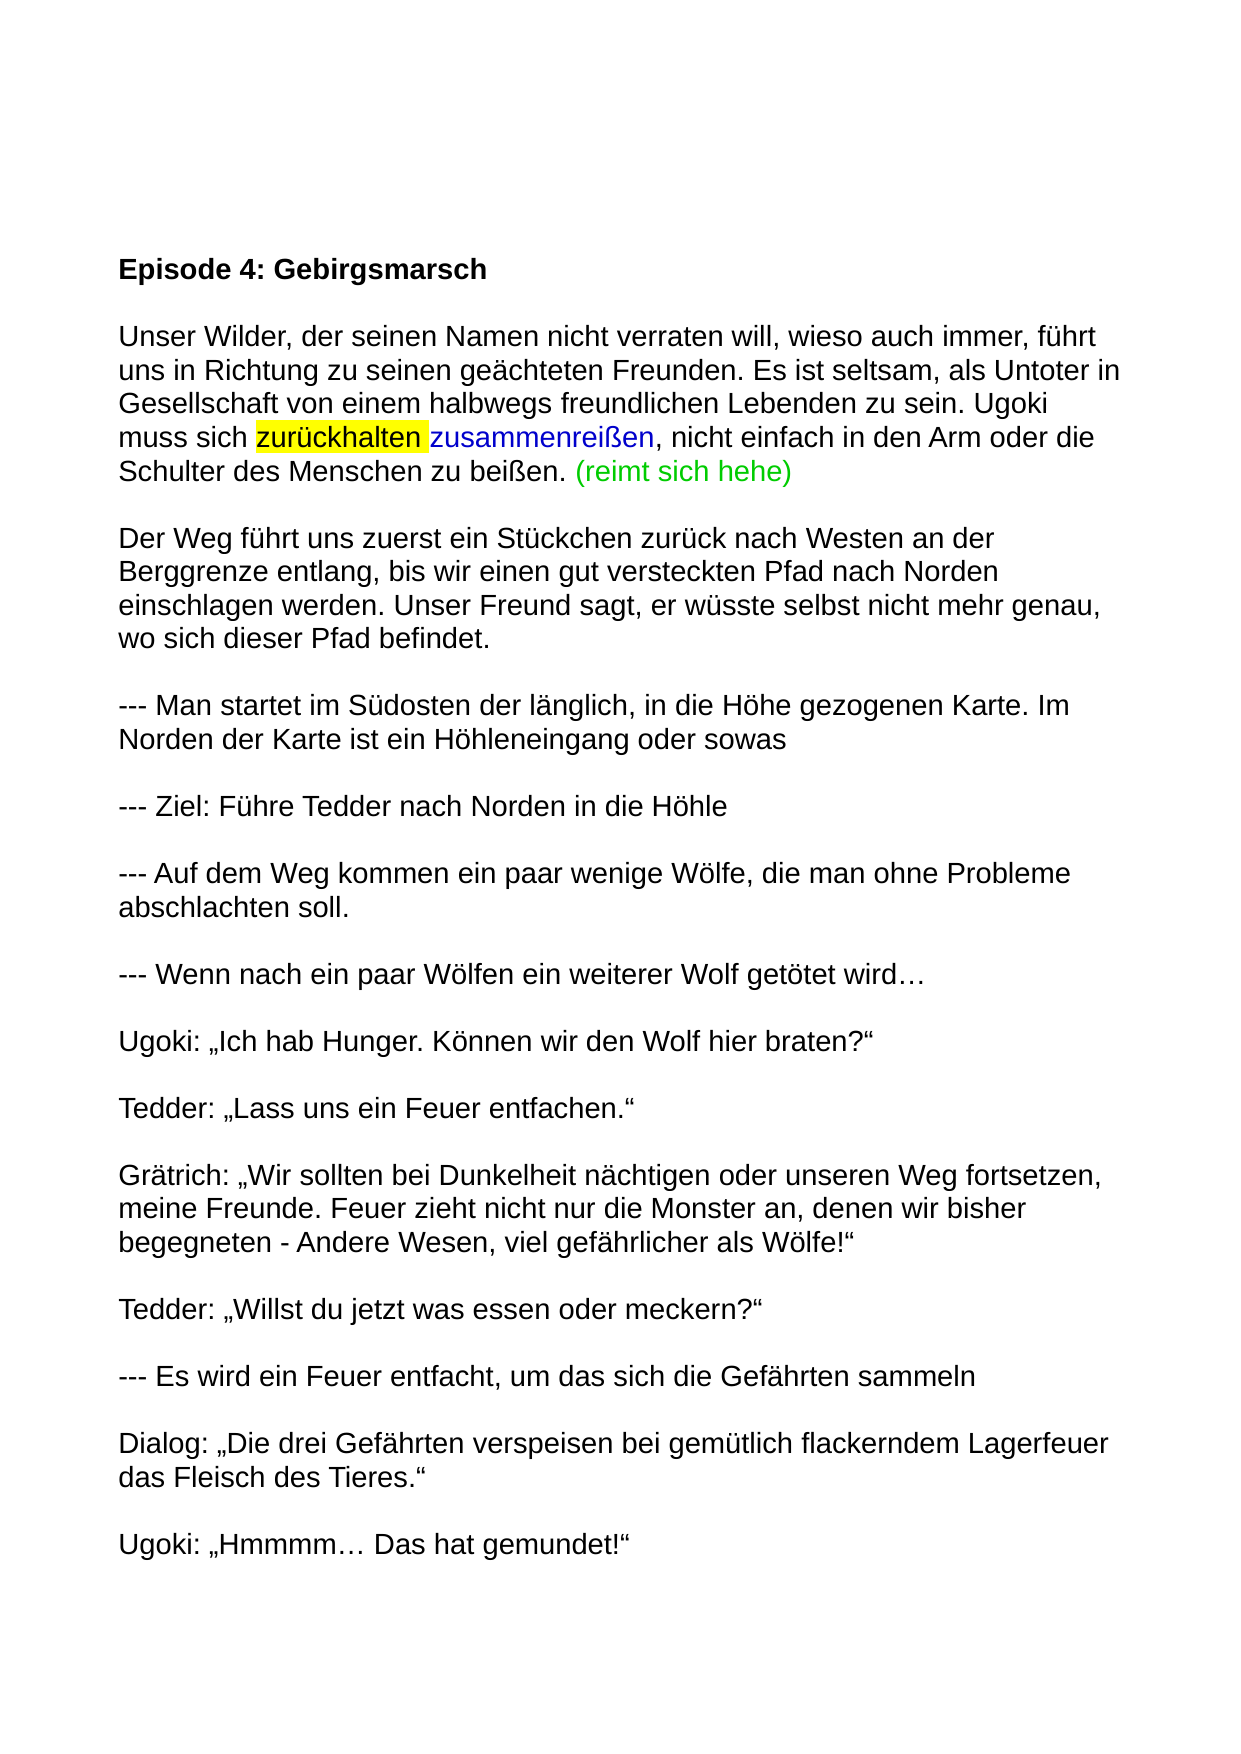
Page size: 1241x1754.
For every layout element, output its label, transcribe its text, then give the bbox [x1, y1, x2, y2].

text Ugoki: „Ich hab Hunger. Können wir den Wolf hier braten?“ [118, 1024, 1122, 1057]
text Ugoki: „Hmmmm… Das hat gemundet!“ [118, 1527, 1122, 1560]
text Der Weg führt uns zuerst ein Stückchen zurück nach Westen an der Berggrenze entlang, bis wir einen gut versteckten Pfad nach Norden einschlagen werden. Unser Freund sagt, er wüsste selbst nicht mehr genau, wo sich dieser Pfad befindet. [118, 521, 1122, 655]
text Episode 4: Gebirgsmarsch [118, 252, 1122, 286]
text Unser Wilder, der seinen Namen nicht verraten will, wieso auch immer, führt uns in Richtung zu seinen geächteten Freunden. Es ist seltsam, als Untoter in Gesellschaft von einem halbwegs freundlichen Lebenden zu sein. Ugoki muss sich zurückhalten zusammenreißen, nicht einfach in den Arm oder die Schulter des Menschen zu beißen. (reimt sich hehe) [118, 319, 1122, 487]
text --- Ziel: Führe Tedder nach Norden in die Höhle [118, 789, 1122, 822]
text --- Man startet im Südosten der länglich, in die Höhe gezogenen Karte. Im Norden der Karte ist ein Höhleneingang oder sowas [118, 688, 1122, 755]
text Tedder: „Willst du jetzt was essen oder meckern?“ [118, 1292, 1122, 1326]
text --- Es wird ein Feuer entfacht, um das sich die Gefährten sammeln [118, 1359, 1122, 1393]
text --- Auf dem Weg kommen ein paar wenige Wölfe, die man ohne Probleme abschlachten soll. [118, 856, 1122, 923]
text --- Wenn nach ein paar Wölfen ein weiterer Wolf getötet wird… [118, 957, 1122, 990]
text Dialog: „Die drei Gefährten verspeisen bei gemütlich flackerndem Lagerfeuer das Fleisch des Tieres.“ [118, 1426, 1122, 1493]
text Grätrich: „Wir sollten bei Dunkelheit nächtigen oder unseren Weg fortsetzen, meine Freunde. Feuer zieht nicht nur die Monster an, denen wir bisher begegneten - Andere Wesen, viel gefährlicher als Wölfe!“ [118, 1158, 1122, 1258]
text Tedder: „Lass uns ein Feuer entfachen.“ [118, 1091, 1122, 1124]
